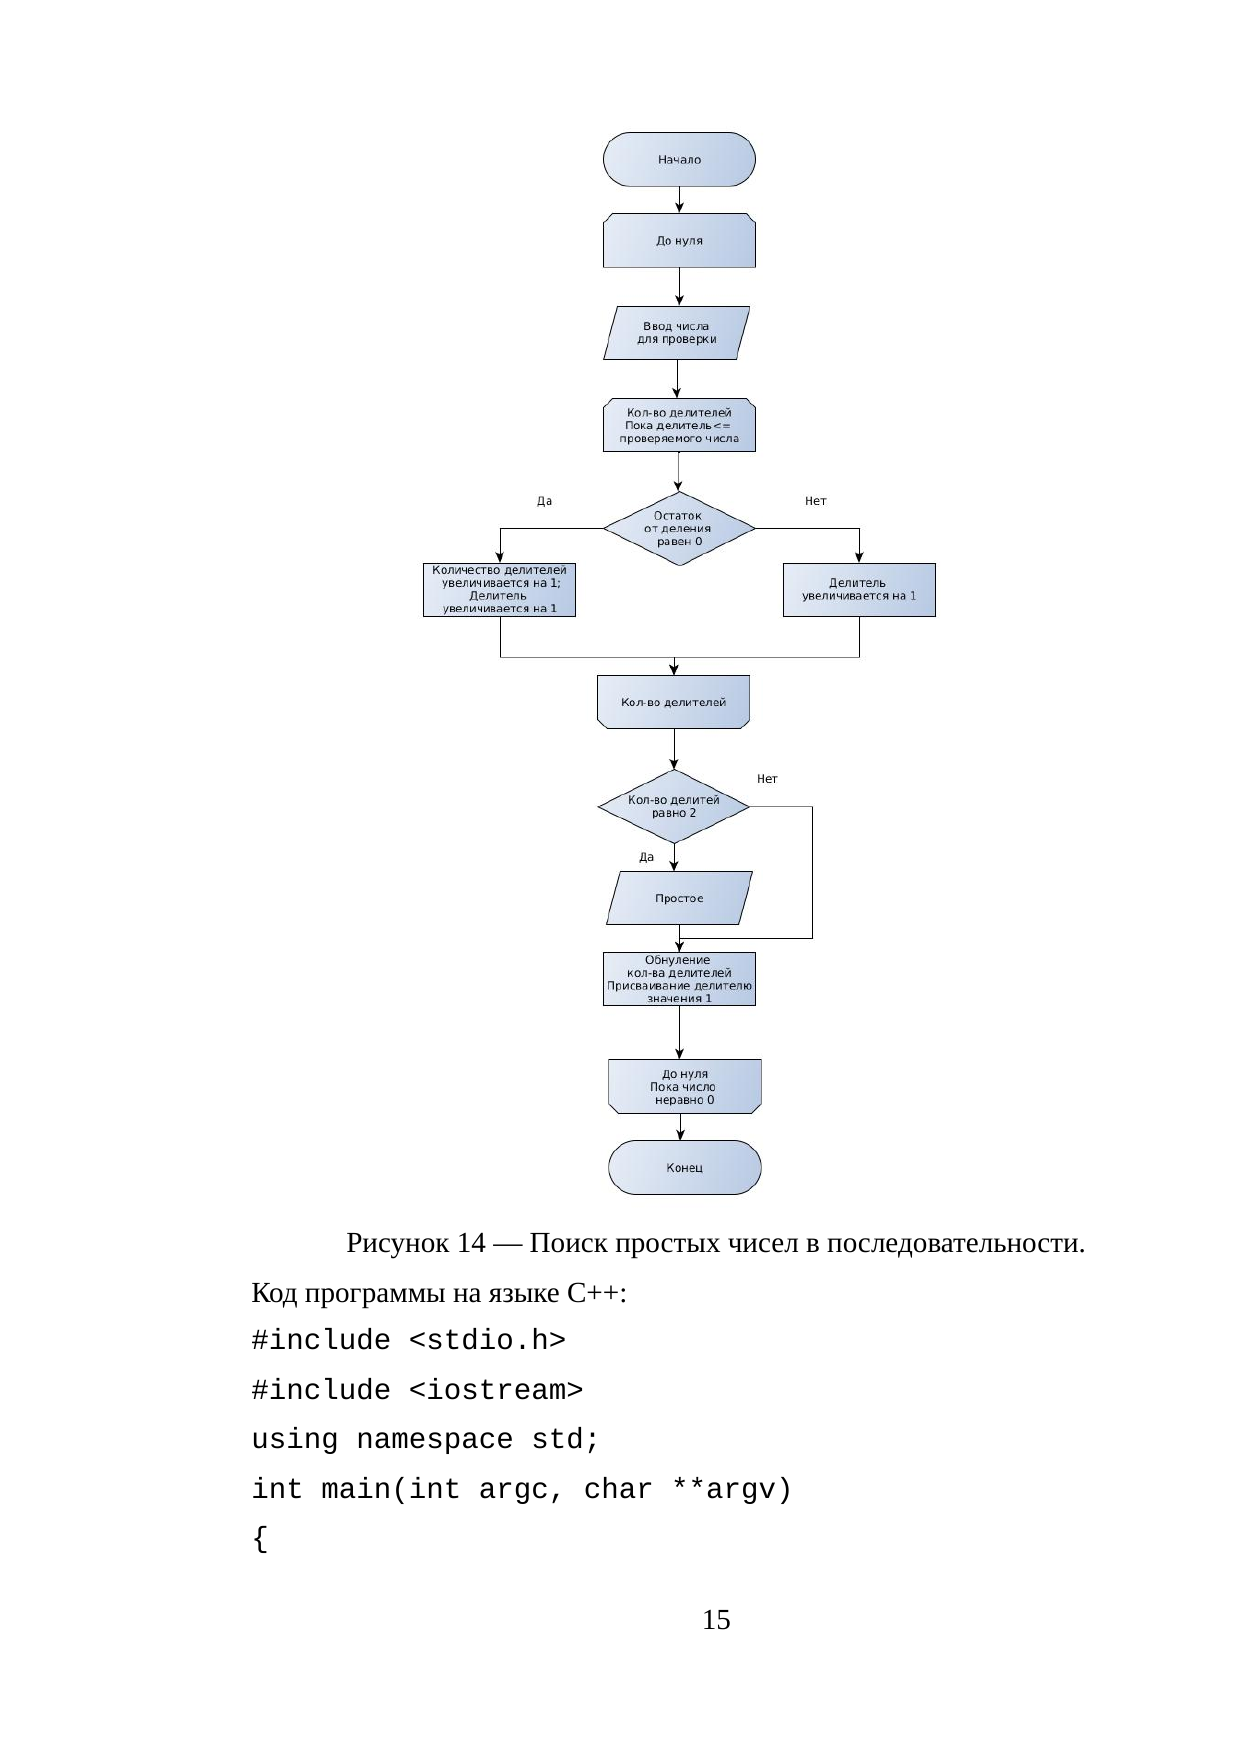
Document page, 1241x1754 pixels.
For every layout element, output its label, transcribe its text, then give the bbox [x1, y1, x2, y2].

text int main(int argc, char **argv) [177, 1474, 1181, 1507]
text { [177, 1523, 1181, 1556]
text Код программы на языке C++: [177, 1275, 1181, 1308]
text #include <iostream> [177, 1375, 1181, 1408]
picture [409, 118, 949, 1208]
text using namespace std; [177, 1424, 1181, 1457]
text Рисунок 14 — Поиск простых чисел в последовательности. [177, 118, 1181, 1258]
text #include <stdio.h> [177, 1325, 1181, 1358]
